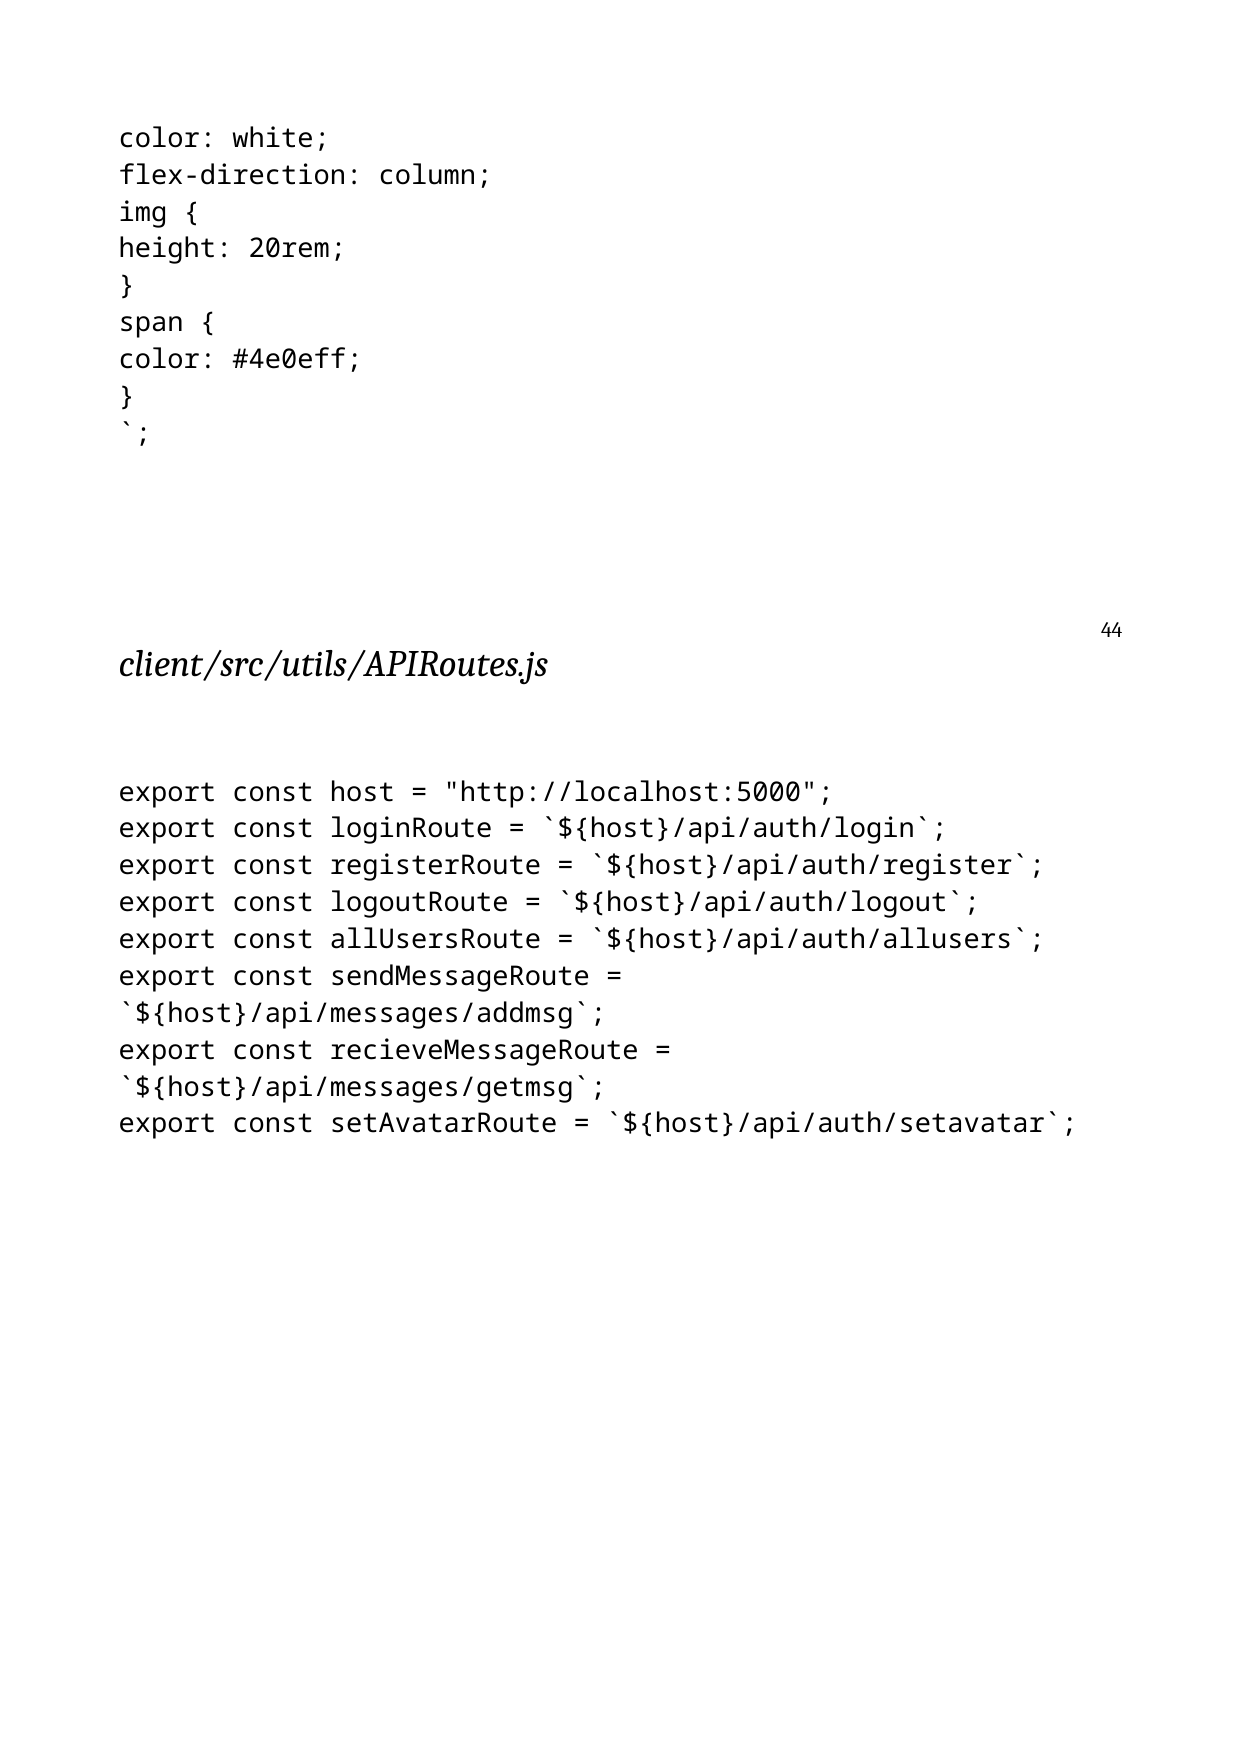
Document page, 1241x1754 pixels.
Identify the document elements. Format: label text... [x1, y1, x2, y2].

text export const sendMessageRoute = `${host}/api/messages/addmsg`; [118, 956, 1122, 1030]
text color: white; [118, 118, 1122, 155]
text export const host = "http://localhost:5000"; [118, 772, 1122, 809]
text } [118, 376, 1122, 413]
text export const allUsersRoute = `${host}/api/auth/allusers`; [118, 919, 1122, 956]
text img { [118, 192, 1122, 229]
text export const registerRoute = `${host}/api/auth/register`; [118, 846, 1122, 883]
text client/src/utils/APIRoutes.js [118, 643, 1122, 686]
text export const recieveMessageRoute = `${host}/api/messages/getmsg`; [118, 1030, 1122, 1104]
text span { [118, 303, 1122, 339]
text flex-direction: column; [118, 155, 1122, 192]
text export const logoutRoute = `${host}/api/auth/logout`; [118, 883, 1122, 919]
text color: #4e0eff; [118, 339, 1122, 376]
text height: 20rem; [118, 229, 1122, 266]
text `; [118, 413, 1122, 450]
text export const setAvatarRoute = `${host}/api/auth/setavatar`; [118, 1104, 1122, 1141]
text 44 [118, 617, 1122, 643]
text } [118, 266, 1122, 303]
text export const loginRoute = `${host}/api/auth/login`; [118, 809, 1122, 846]
